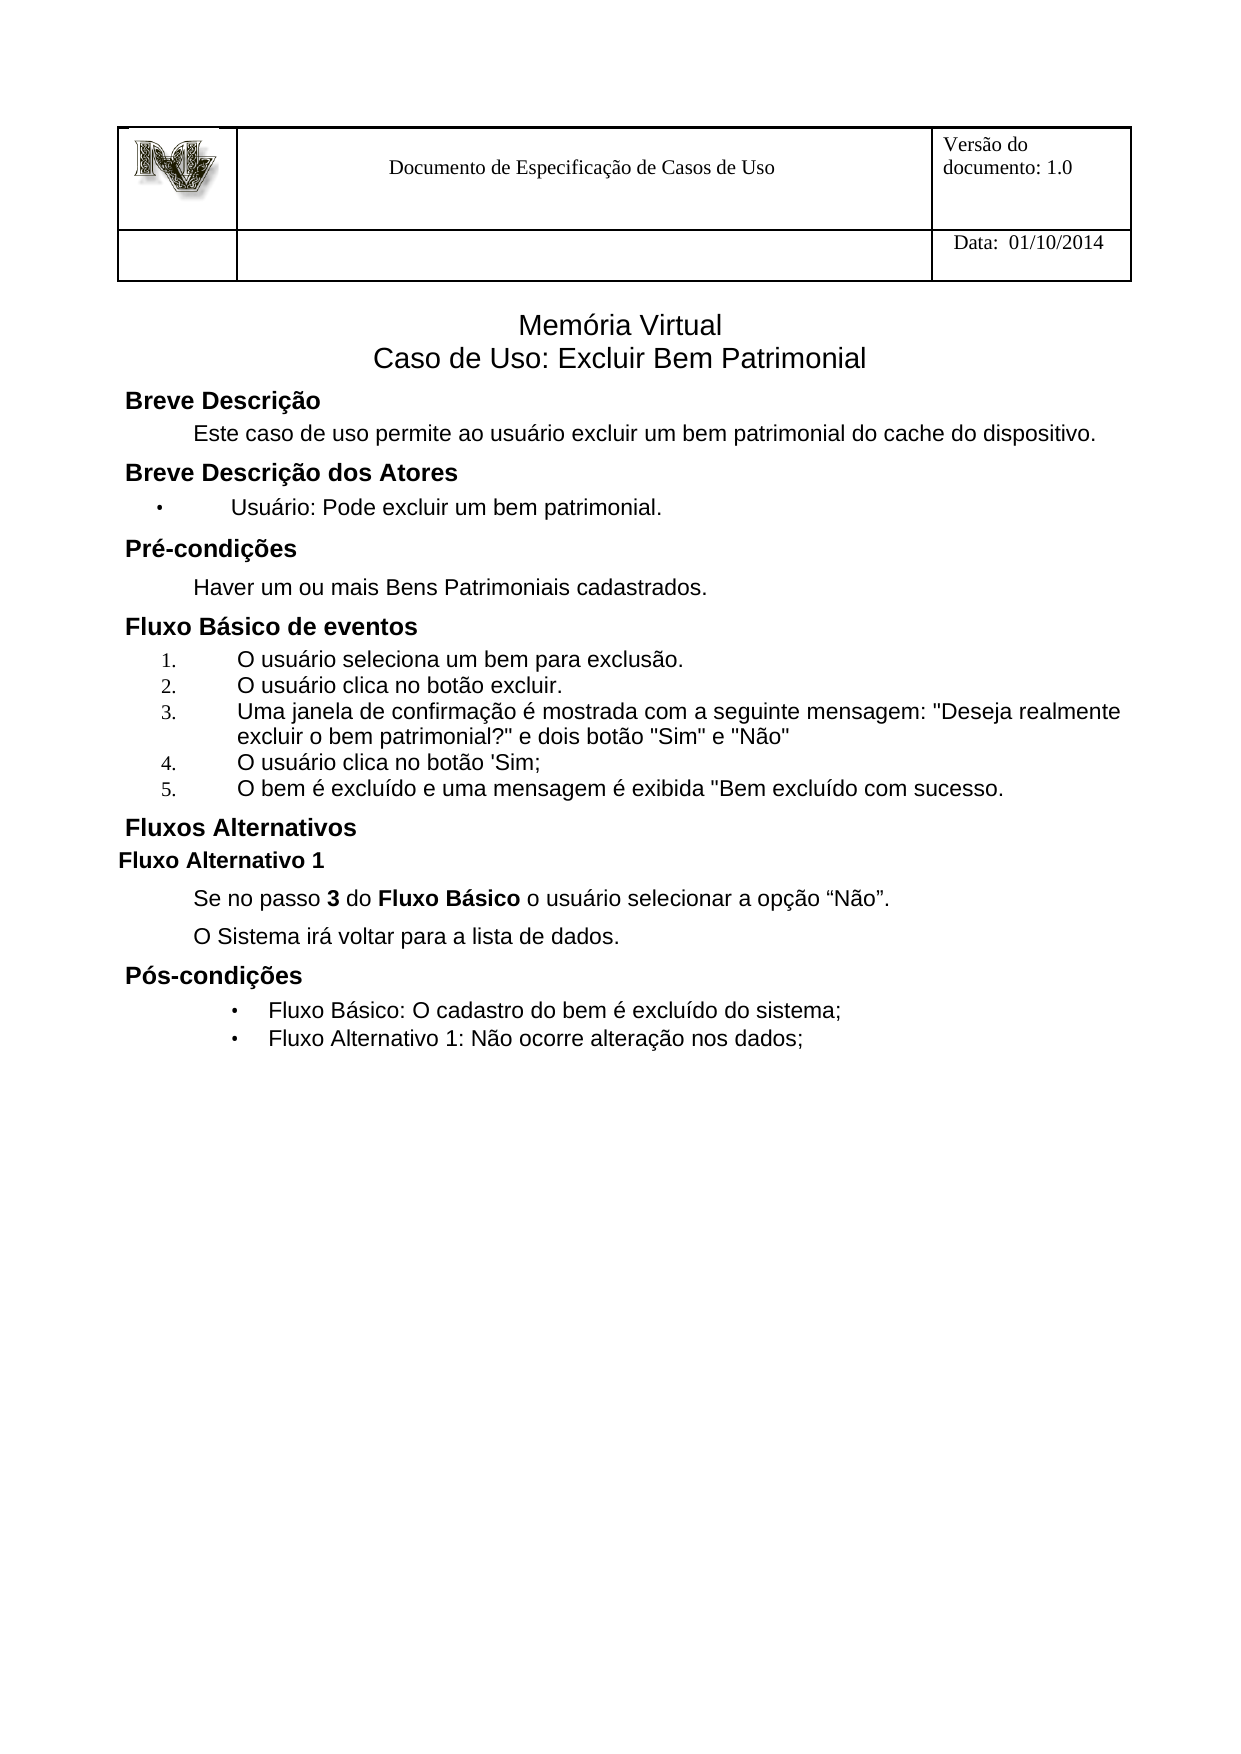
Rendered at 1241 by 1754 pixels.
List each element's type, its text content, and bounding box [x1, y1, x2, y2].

text Breve Descrição [118, 387, 1122, 415]
text Fluxo Básico de eventos [118, 613, 1122, 641]
text Haver um ou mais Bens Patrimoniais cadastrados. [118, 575, 1122, 600]
text O Sistema irá voltar para a lista de dados. [193, 924, 1122, 949]
picture [129, 128, 219, 204]
list O usuário clica no botão 'Sim; [156, 749, 1122, 775]
text Pós-condições [118, 962, 1122, 990]
text Fluxos Alternativos [118, 813, 1122, 841]
list Fluxo Alternativo 1: Não ocorre alteração nos dados; [231, 1024, 1122, 1053]
text Breve Descrição dos Atores [118, 459, 1122, 487]
list Uma janela de confirmação é mostrada com a seguinte mensagem: "Deseja realmente excluir o bem patrimonial?" e dois botão "Sim" e "Não" [156, 698, 1122, 749]
text Memória Virtual Caso de Uso: Excluir Bem Patrimonial [118, 309, 1122, 374]
list Fluxo Básico: O cadastro do bem é excluído do sistema; [231, 996, 1122, 1024]
list O usuário clica no botão excluir. [156, 673, 1122, 698]
list Usuário: Pode excluir um bem patrimonial. [156, 493, 1122, 522]
text Este caso de uso permite ao usuário excluir um bem patrimonial do cache do dispositivo. [118, 421, 1122, 447]
text Se no passo 3 do Fluxo Básico o usuário selecionar a opção “Não”. [193, 886, 1122, 911]
text Fluxo Alternativo 1 [118, 847, 1122, 873]
list O usuário seleciona um bem para exclusão. [156, 647, 1122, 673]
text Pré-condições [118, 534, 1122, 562]
list O bem é excluído e uma mensagem é exibida "Bem excluído com sucesso. [156, 775, 1122, 801]
